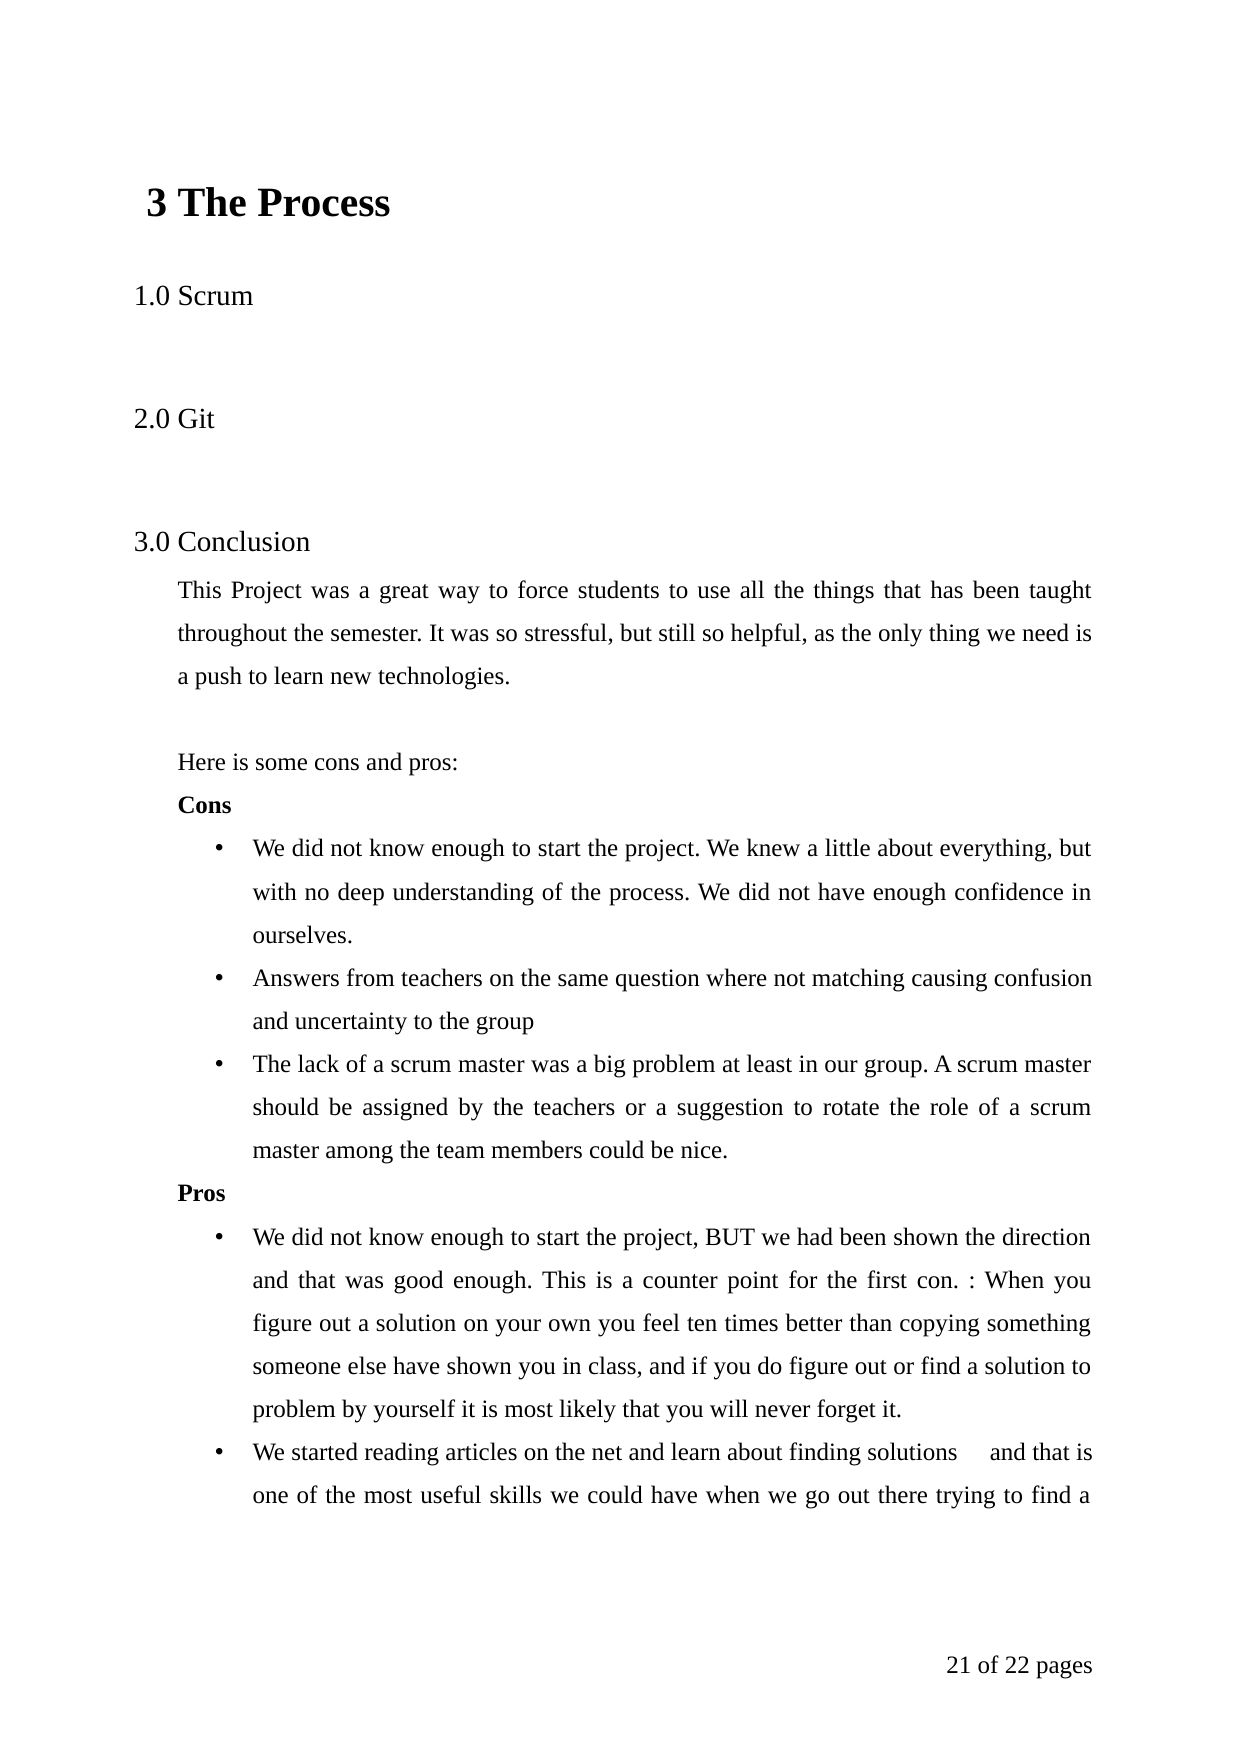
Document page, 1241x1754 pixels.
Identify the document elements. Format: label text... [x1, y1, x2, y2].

list Answers from teachers on the same question where not matching causing confusion and uncertainty to the group [215, 963, 1093, 1035]
subtitle Git [177, 401, 1093, 435]
subtitle The Process [177, 177, 1093, 225]
subtitle Conclusion [177, 524, 1093, 558]
text This Project was a great way to force students to use all the things that has been taught throughout the semester. It was so stressful, but still so helpful, as the only thing we need is a push to learn new technologies. [177, 575, 1093, 690]
subtitle Scrum [177, 278, 1093, 312]
text Cons [177, 790, 1093, 819]
list We did not know enough to start the project. We knew a little about everything, but with no deep understanding of the process. We did not have enough confidence in ourselves. [215, 833, 1093, 948]
list We started reading articles on the net and learn about finding solutions and that is one of the most useful skills we could have when we go out there trying to find a [215, 1437, 1093, 1509]
list The lack of a scrum master was a big problem at least in our group. A scrum master should be assigned by the teachers or a suggestion to rotate the role of a scrum master among the team members could be nice. [215, 1049, 1093, 1164]
list We did not know enough to start the project, BUT we had been shown the direction and that was good enough. This is a counter point for the first con. : When you figure out a solution on your own you feel ten times better than copying something someone else have shown you in class, and if you do figure out or find a solution to problem by yourself it is most likely that you will never forget it. [215, 1222, 1093, 1423]
text Here is some cons and pros: [177, 747, 1093, 776]
text Pros [177, 1178, 1093, 1207]
